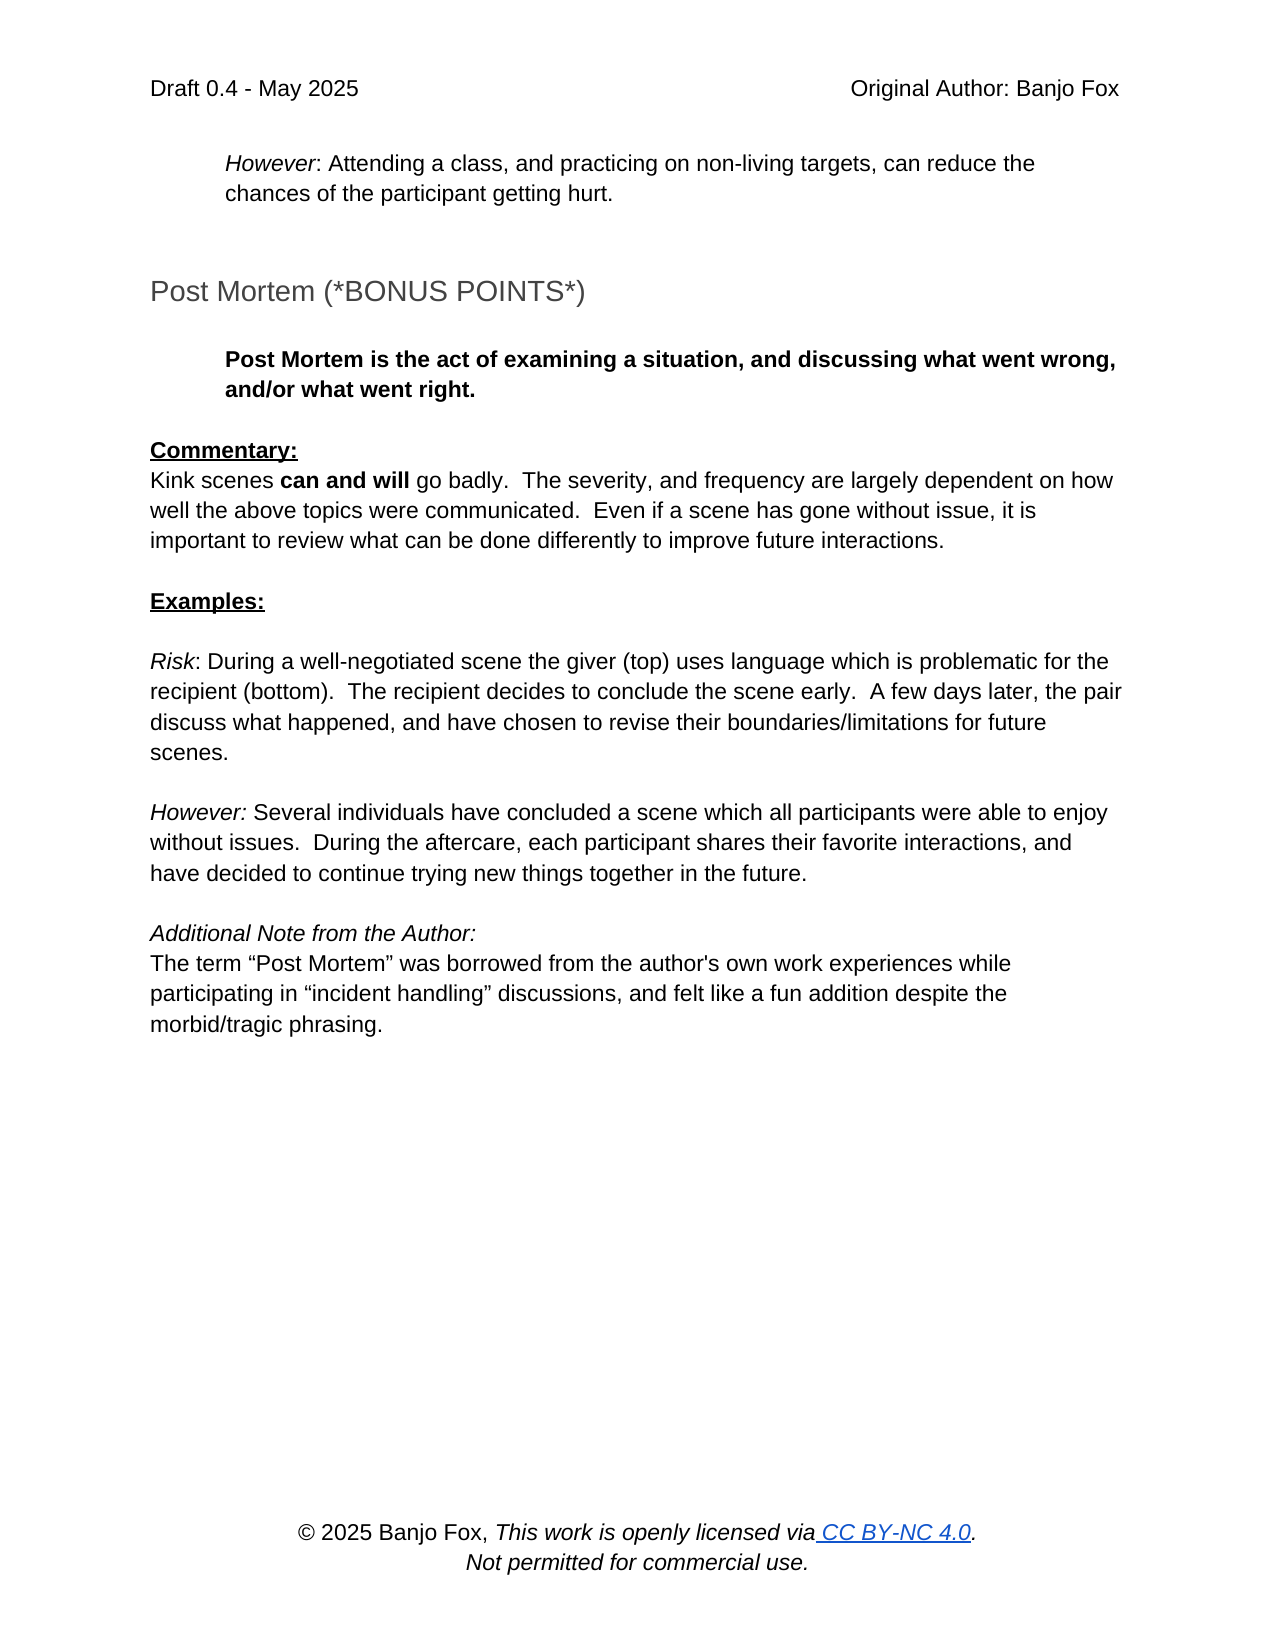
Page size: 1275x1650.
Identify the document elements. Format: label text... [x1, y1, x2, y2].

text Risk: During a well-negotiated scene the giver (top) uses language which is problematic for the recipient (bottom). The recipient decides to conclude the scene early. A few days later, the pair discuss what happened, and have chosen to revise their boundaries/limitations for future scenes. [150, 648, 1125, 765]
subtitle Post Mortem (*BONUS POINTS*) [150, 274, 1125, 307]
text Additional Note from the Author: The term “Post Mortem” was borrowed from the author's own work experiences while participating in “incident handling” discussions, and felt like a fun addition despite the morbid/tragic phrasing. [150, 920, 1125, 1037]
text Commentary: [150, 437, 1125, 463]
text However: Attending a class, and practicing on non-living targets, can reduce the chances of the participant getting hurt. [225, 150, 1125, 207]
text However: Several individuals have concluded a scene which all participants were able to enjoy without issues. During the aftercare, each participant shares their favorite interactions, and have decided to continue trying new things together in the future. [150, 799, 1125, 886]
text Kink scenes can and will go badly. The severity, and frequency are largely dependent on how well the above topics were communicated. Even if a scene has gone without issue, it is important to review what can be done differently to improve future interactions. [150, 467, 1125, 554]
text Examples: [150, 588, 1125, 644]
text Post Mortem is the act of examining a situation, and discussing what went wrong, and/or what went right. [225, 346, 1125, 403]
